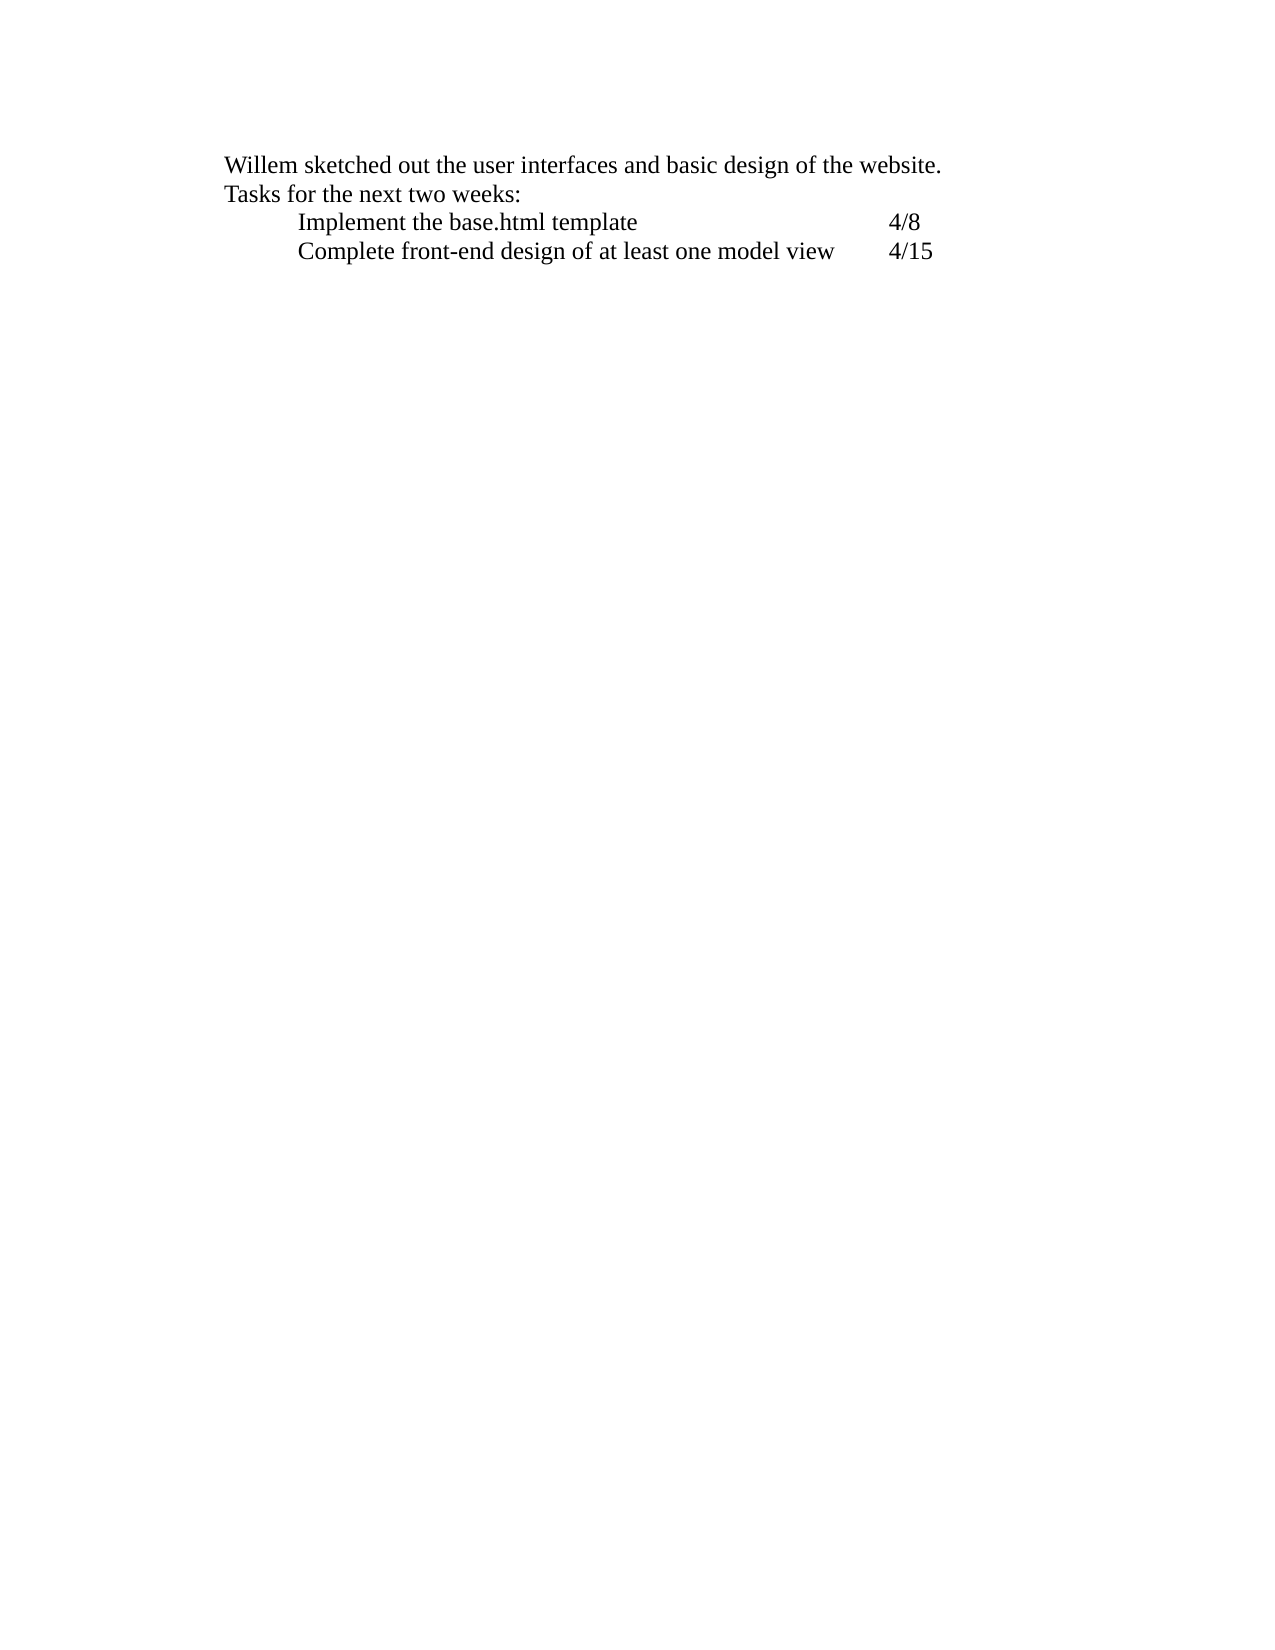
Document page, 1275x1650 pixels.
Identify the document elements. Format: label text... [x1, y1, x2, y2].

text Tasks for the next two weeks: [150, 179, 1125, 207]
text Willem sketched out the user interfaces and basic design of the website. [150, 150, 1125, 179]
text Complete front-end design of at least one model view 4/15 [150, 236, 1125, 265]
text Implement the base.html template 4/8 [150, 207, 1125, 236]
